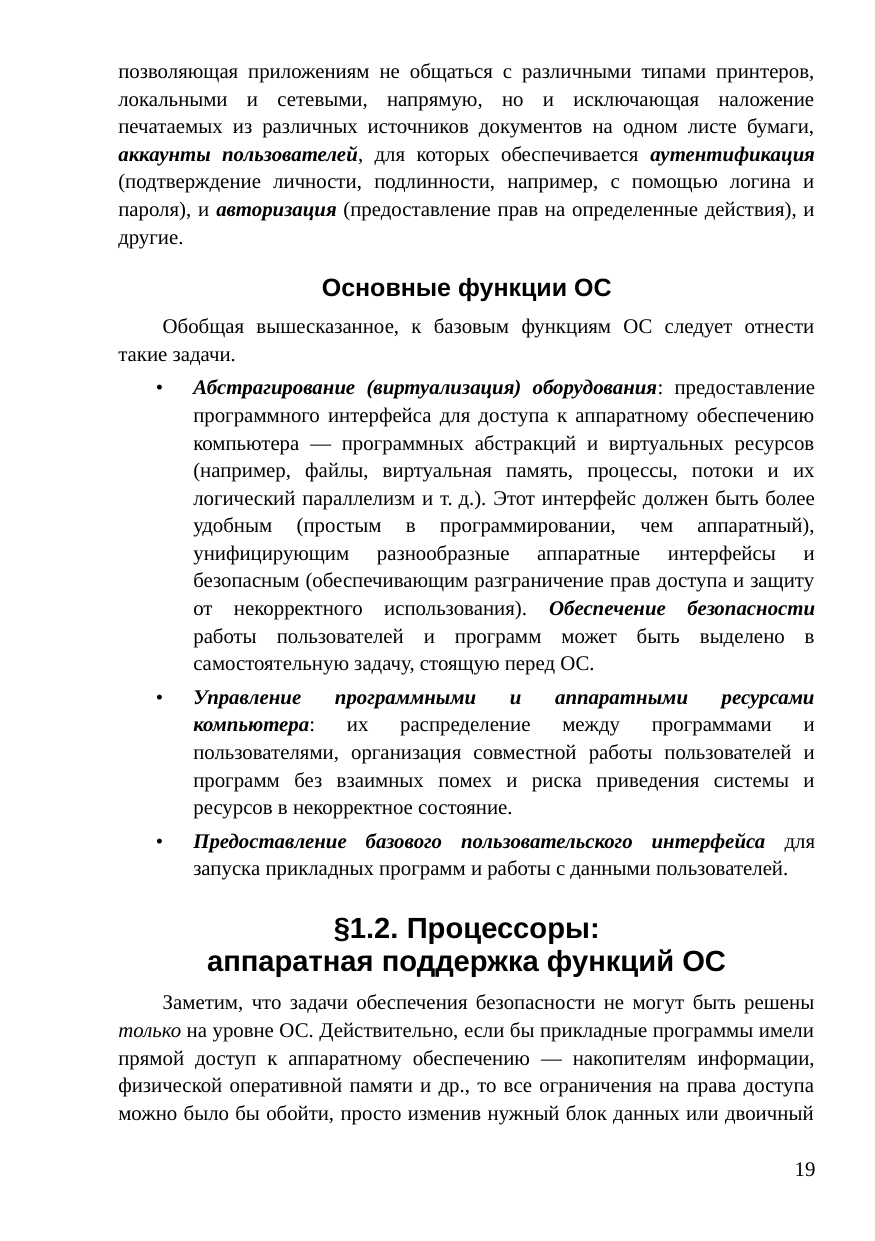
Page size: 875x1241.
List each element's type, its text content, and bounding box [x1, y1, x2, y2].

list Предоставление базового пользовательского интерфейса для запуска прикладных программ и работы с данными пользователей. [156, 829, 815, 880]
text Обобщая вышесказанное, к базовым функциям ОС следует отнести такие задачи. [118, 314, 815, 366]
subtitle Процессоры: аппаратная поддержка функций ОС [177, 911, 756, 978]
list Управление программными и аппаратными ресурсами компьютера: их распределение между программами и пользователями, организация совместной работы пользователей и программ без взаимных помех и риска приведения системы и ресурсов в некорректное состояние. [156, 685, 815, 819]
list Абстрагирование (виртуализация) оборудования: предоставление программного интерфейса для доступа к аппаратному обеспечению компьютера — программных абстракций и виртуальных ресурсов (например, файлы, виртуальная память, процессы, потоки и их логический параллелизм и т. д.). Этот интерфейс должен быть более удобным (простым в программировании, чем аппаратный), унифицирующим разнообразные аппаратные интерфейсы и безопасным (обеспечивающим разграничение прав доступа и защиту от некорректного использования). Обеспечение безопасности работы пользователей и программ может быть выделено в самостоятельную задачу, стоящую перед ОС. [156, 375, 815, 675]
subtitle Основные функции ОС [177, 273, 756, 302]
text позволяющая приложениям не общаться с различными типами принтеров, локальными и сетевыми, напрямую, но и исключающая наложение печатаемых из различных источников документов на одном листе бумаги, аккаунты пользователей, для которых обеспечивается аутентификация (подтверждение личности, подлинности, например, с помощью логина и пароля), и авторизация (предоставление прав на определенные действия), и другие. [118, 59, 815, 249]
text Заметим, что задачи обеспечения безопасности не могут быть решены только на уровне ОС. Действительно, если бы прикладные программы имели прямой доступ к аппаратному обеспечению — накопителям информации, физической оперативной памяти и др., то все ограничения на права доступа можно было бы обойти, просто изменив нужный блок данных или двоичный [118, 990, 815, 1125]
